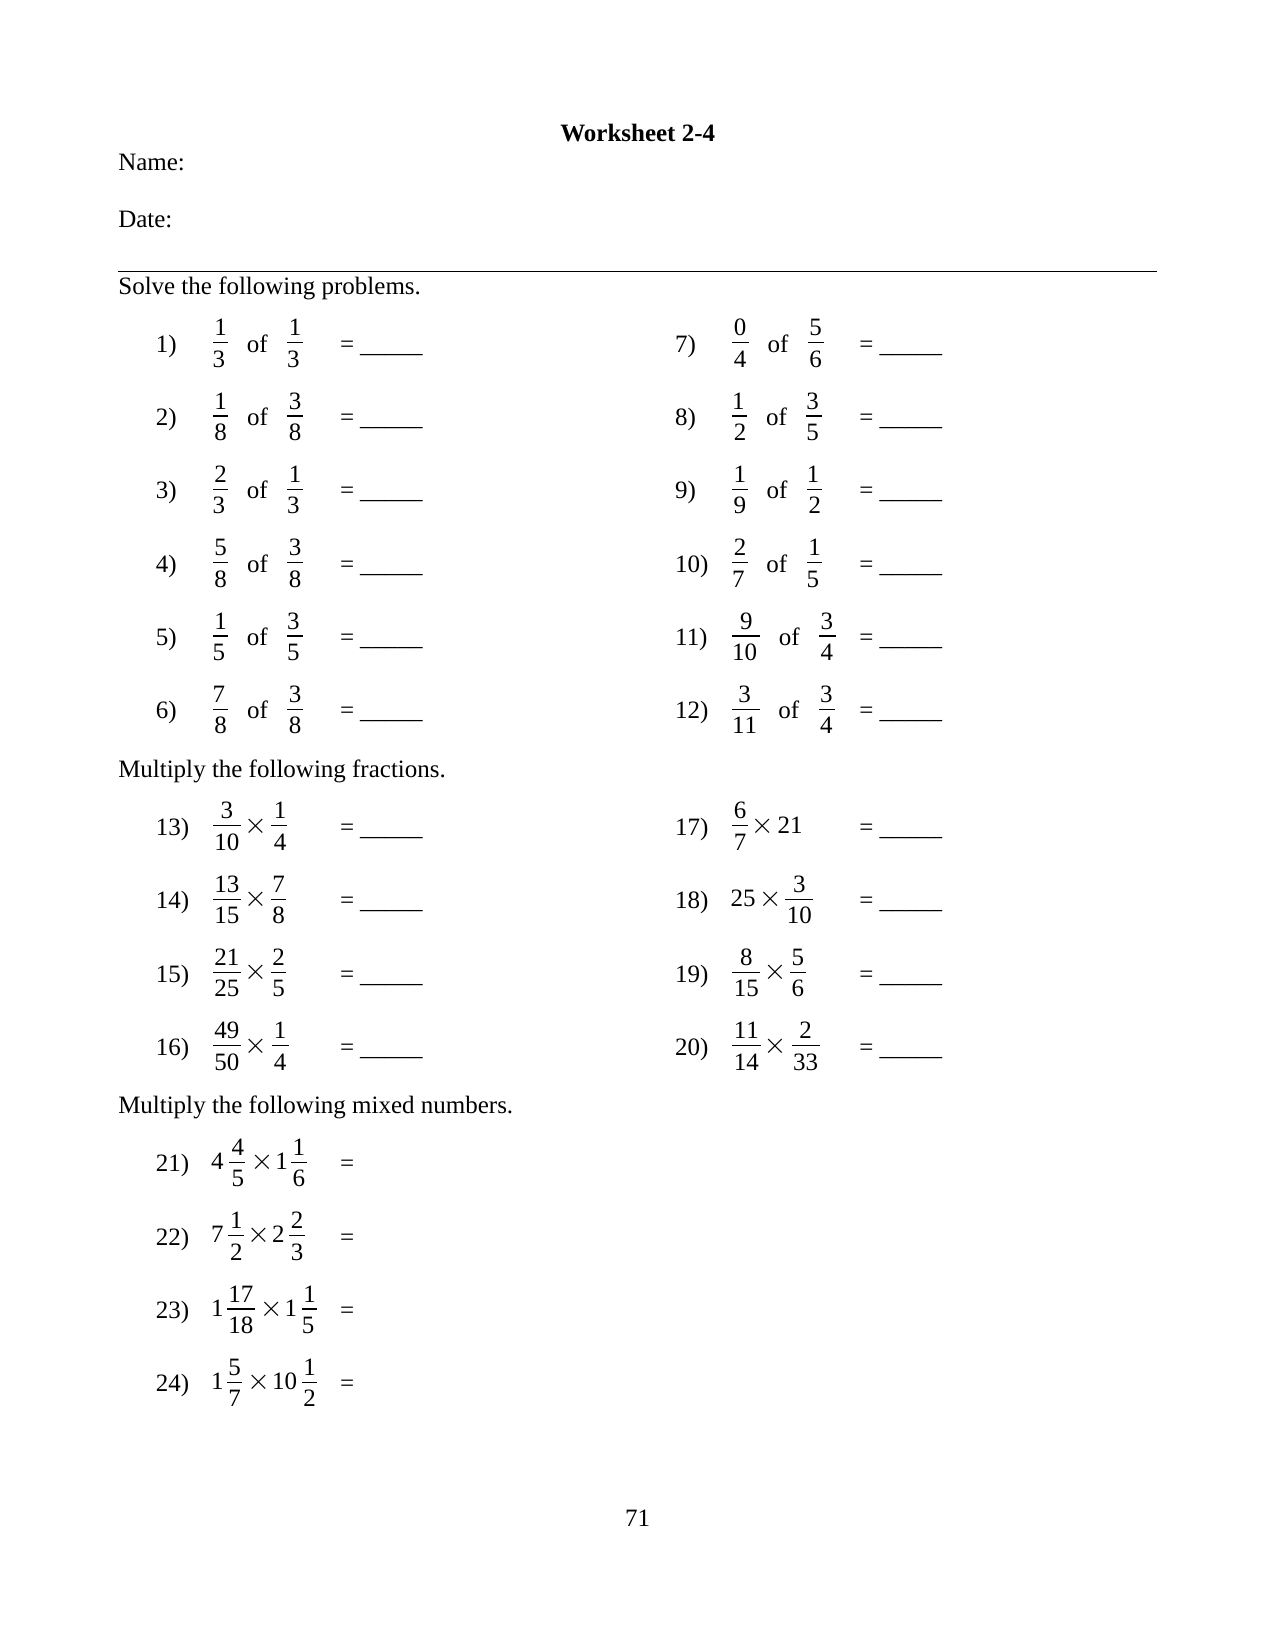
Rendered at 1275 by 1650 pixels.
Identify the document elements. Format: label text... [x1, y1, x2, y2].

list of = _____ [156, 314, 637, 373]
list = _____ [156, 870, 637, 929]
list = [156, 1133, 1157, 1192]
list = _____ [675, 1017, 1157, 1076]
text Multiply the following fractions. [118, 754, 1157, 783]
text Worksheet 2-4 [118, 118, 1157, 147]
text Solve the following problems. [118, 272, 1157, 299]
text Name: [118, 147, 1157, 176]
list of = _____ [675, 607, 1157, 666]
list = _____ [675, 944, 1157, 1003]
list of = _____ [675, 681, 1157, 739]
list of = _____ [156, 534, 637, 593]
list of = _____ [156, 387, 637, 446]
list = [156, 1280, 1157, 1339]
list = [156, 1353, 1157, 1412]
list of = _____ [675, 534, 1157, 593]
list = _____ [156, 944, 637, 1003]
list of = _____ [156, 607, 637, 666]
list of = _____ [675, 314, 1157, 373]
list of = _____ [156, 681, 637, 739]
list of = _____ [675, 387, 1157, 446]
list = _____ [156, 1017, 637, 1076]
list = _____ [675, 797, 1157, 856]
list = [156, 1207, 1157, 1266]
list = _____ [156, 797, 637, 856]
text Date: [118, 204, 1157, 233]
list of = _____ [675, 461, 1157, 519]
list = _____ [675, 870, 1157, 929]
text Multiply the following mixed numbers. [118, 1090, 1157, 1119]
list of = _____ [156, 461, 637, 519]
